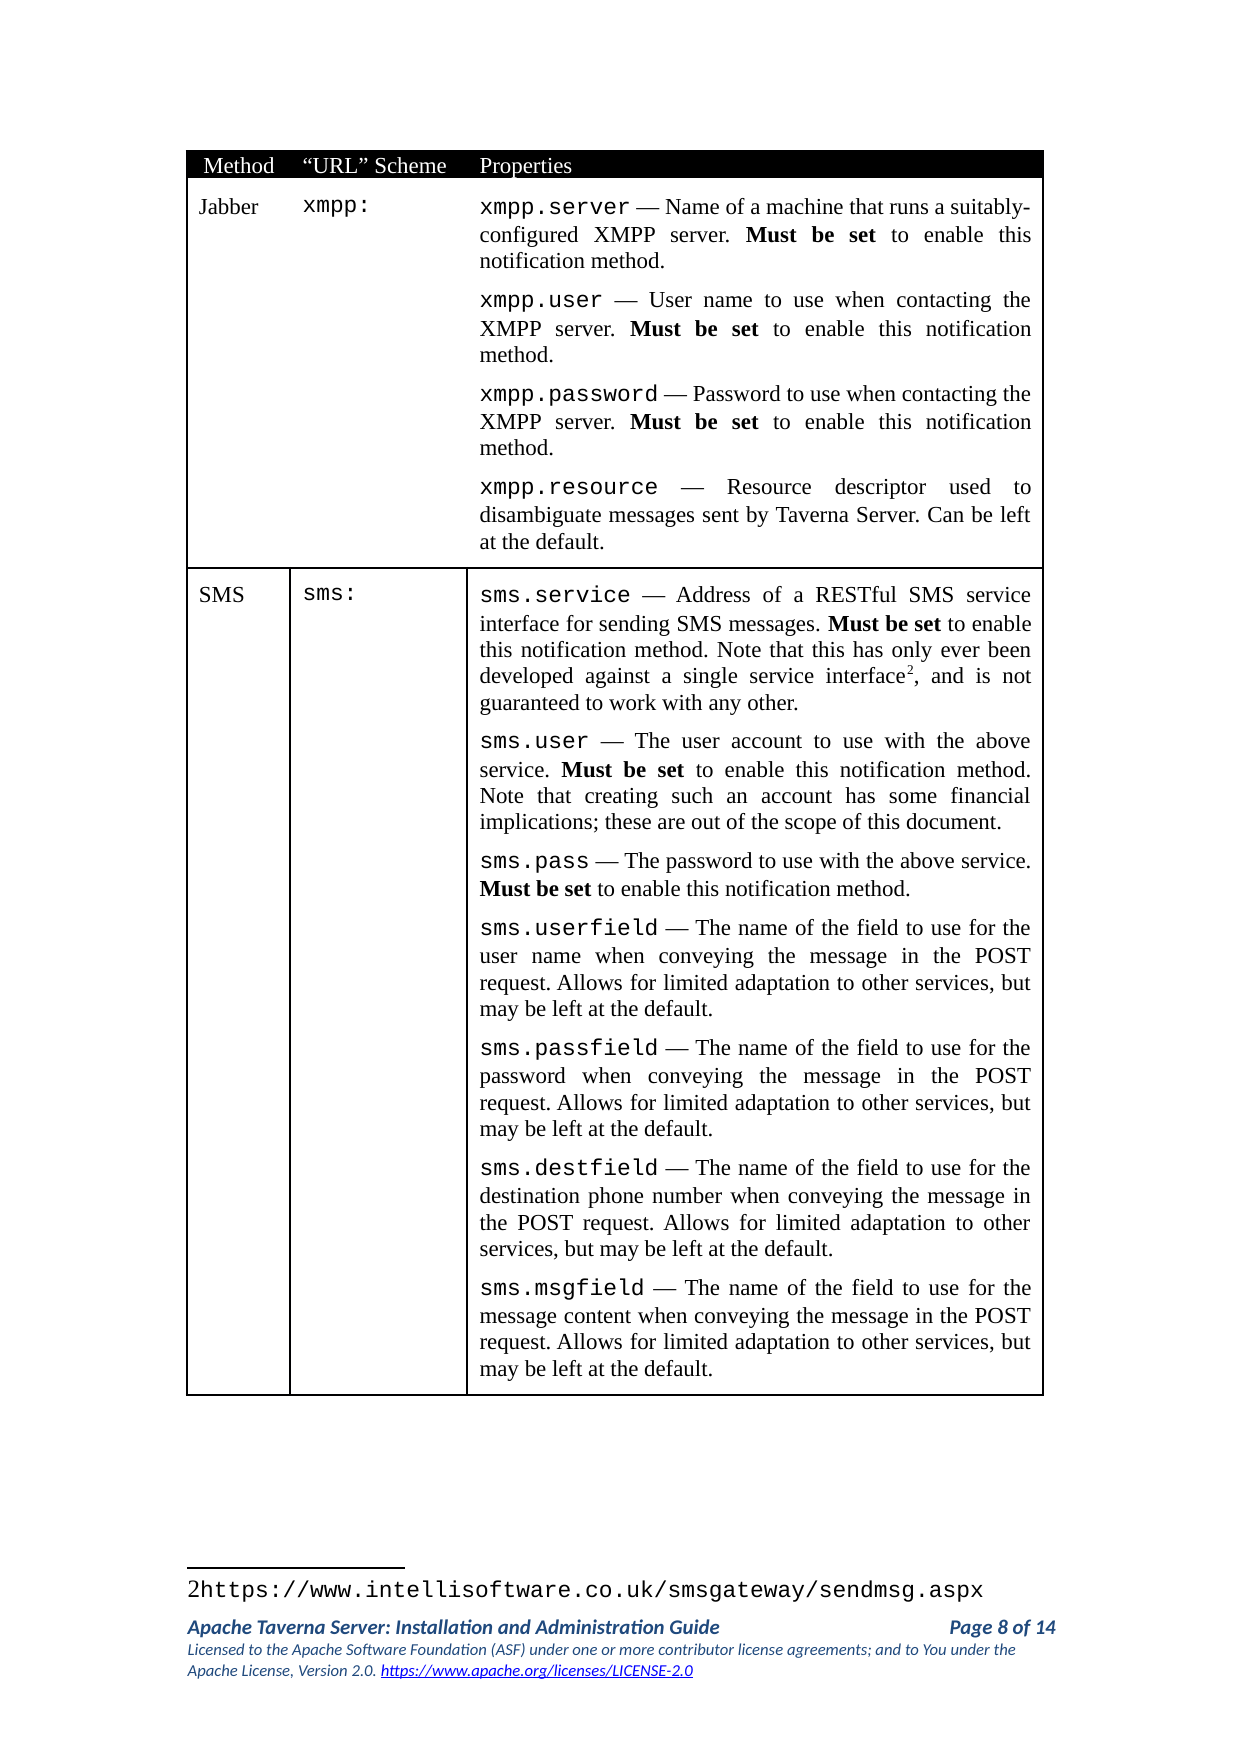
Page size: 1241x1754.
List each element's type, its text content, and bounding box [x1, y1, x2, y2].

table_cell SMS [188, 569, 289, 1393]
table_cell Jabber [188, 179, 290, 567]
table_header Method [188, 152, 290, 178]
table_cell xmpp: [290, 179, 467, 567]
table_cell sms: [291, 569, 466, 1393]
table_cell sms.service — Address of a RESTful SMS service interface for sending SMS messages. Must be set to enable this notification method. Note that this has only ever been developed against a single service interface, and is not guaranteed to work with any other. sms.user — The user account to use with the above service. Must be set to enable this notification method. Note that creating such an account has some financial implications; these are out of the scope of this document. sms.pass — The password to use with the above service. Must be set to enable this notification method. sms.userfield — The name of the field to use for the user name when conveying the message in the POST request. Allows for limited adaptation to other services, but may be left at the default. sms.passfield — The name of the field to use for the password when conveying the message in the POST request. Allows for limited adaptation to other services, but may be left at the default. sms.destfield — The name of the field to use for the destination phone number when conveying the message in the POST request. Allows for limited adaptation to other services, but may be left at the default. sms.msgfield — The name of the field to use for the message content when conveying the message in the POST request. Allows for limited adaptation to other services, but may be left at the default. [468, 569, 1042, 1393]
table_header Properties [467, 152, 1042, 178]
table_header “URL” Scheme [290, 152, 467, 178]
table_cell xmpp.server — Name of a machine that runs a suitably-configured XMPP server. Must be set to enable this notification method. xmpp.user — User name to use when contacting the XMPP server. Must be set to enable this notification method. xmpp.password — Password to use when contacting the XMPP server. Must be set to enable this notification method. xmpp.resource — Resource descriptor used to disambiguate messages sent by Taverna Server. Can be left at the default. [467, 179, 1042, 567]
